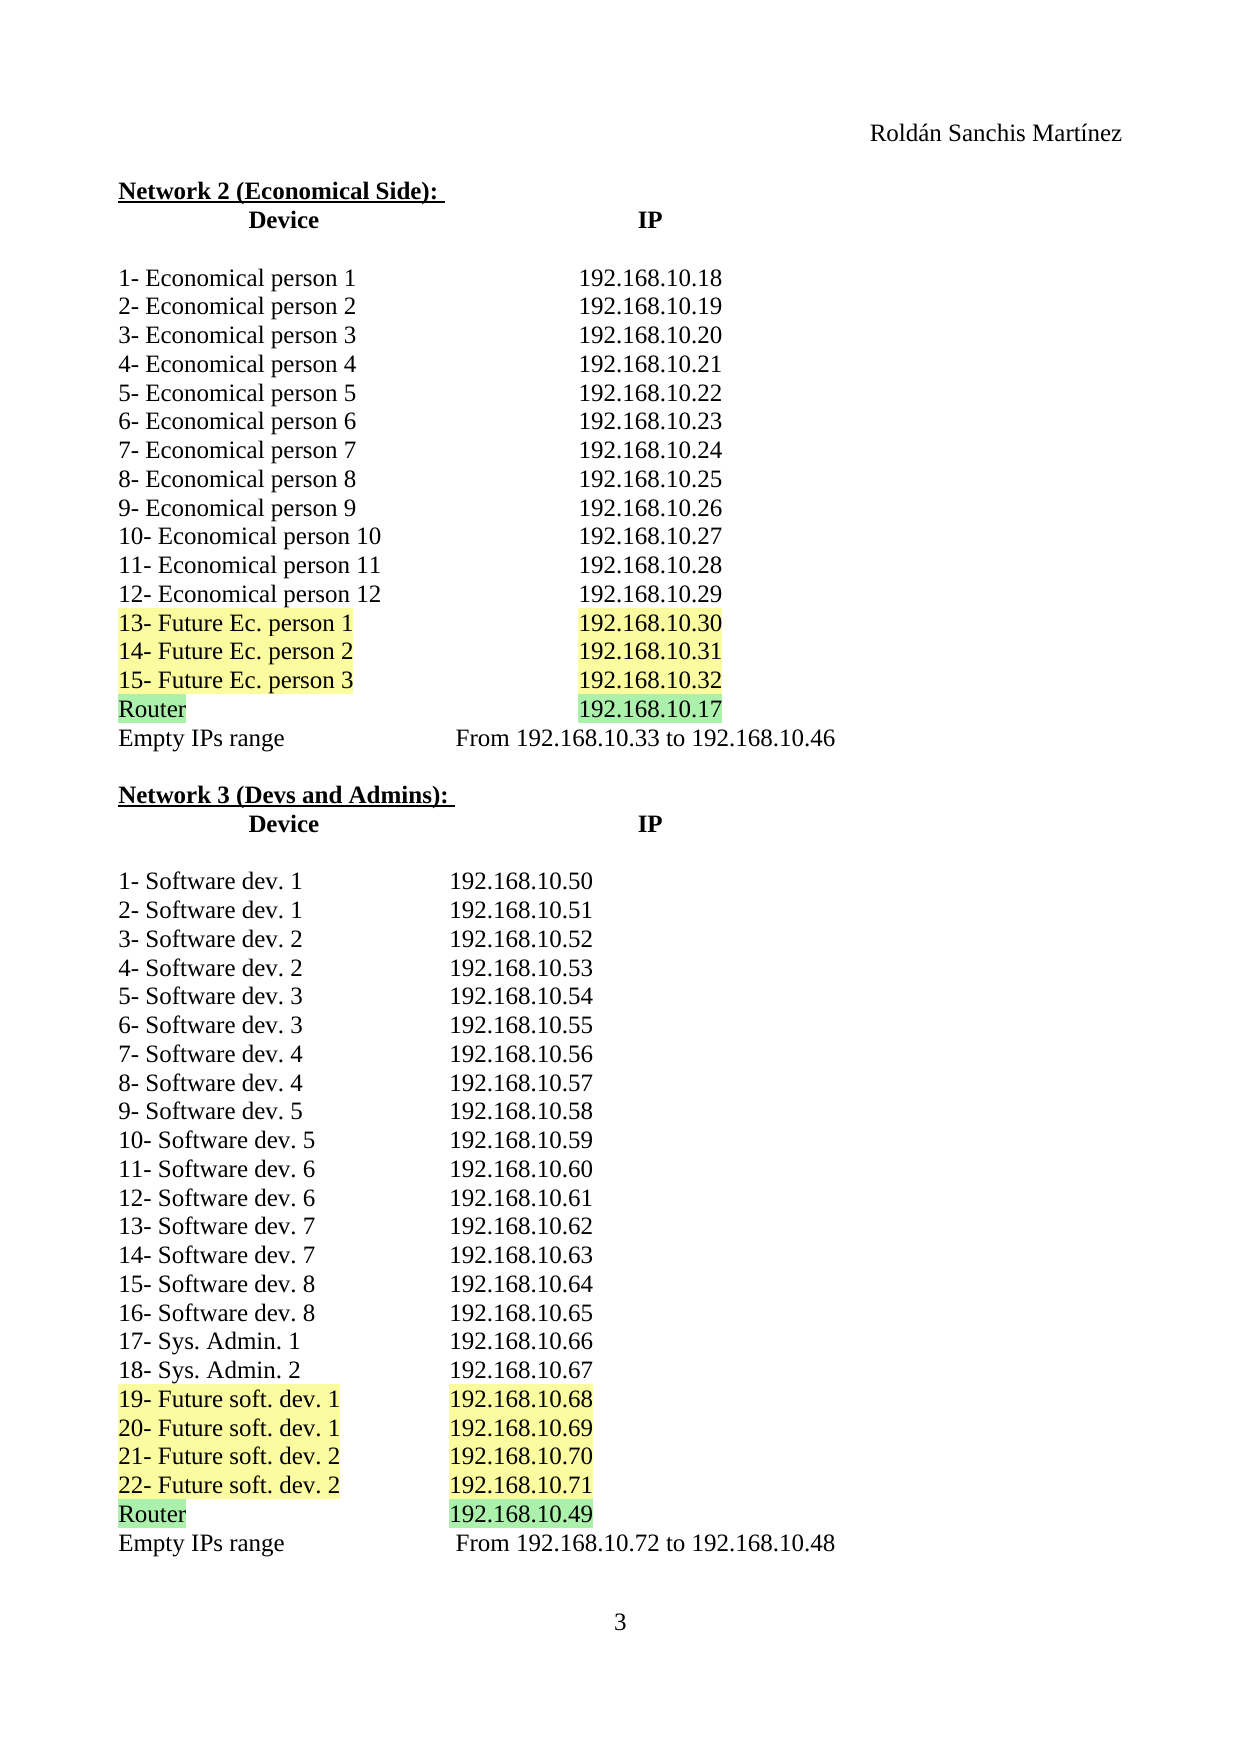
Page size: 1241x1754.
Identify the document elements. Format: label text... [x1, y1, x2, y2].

table_cell 192.168.10.52 [449, 924, 851, 953]
table_cell 22- Future soft. dev. 2 [118, 1470, 449, 1499]
table_cell 192.168.10.19 [449, 291, 851, 320]
table_cell 192.168.10.67 [449, 1355, 851, 1384]
table_cell 192.168.10.24 [449, 435, 851, 464]
table_cell 9- Economical person 9 [118, 493, 449, 521]
table_cell 2- Software dev. 1 [118, 895, 449, 924]
table_cell 11- Economical person 11 [118, 550, 449, 579]
table_cell 20- Future soft. dev. 1 [118, 1413, 449, 1441]
table_cell 192.168.10.31 [449, 636, 851, 665]
table_cell 192.168.10.23 [449, 406, 851, 435]
table_cell 192.168.10.50 [449, 866, 851, 895]
table_cell 7- Economical person 7 [118, 435, 449, 464]
table_cell 13- Future Ec. person 1 [118, 608, 449, 636]
table_cell 192.168.10.53 [449, 953, 851, 981]
table_cell 21- Future soft. dev. 2 [118, 1441, 449, 1470]
table_cell 192.168.10.69 [449, 1413, 851, 1441]
table_header Device [118, 809, 449, 866]
table_cell 15- Future Ec. person 3 [118, 665, 449, 694]
table_cell 19- Future soft. dev. 1 [118, 1384, 449, 1413]
table_cell From 192.168.10.72 to 192.168.10.48 [449, 1528, 851, 1556]
table_cell 192.168.10.32 [449, 665, 851, 694]
table_header IP [449, 205, 851, 263]
table_cell 6- Economical person 6 [118, 406, 449, 435]
table_cell From 192.168.10.33 to 192.168.10.46 [449, 723, 851, 751]
table_header IP [449, 809, 851, 866]
table_cell 192.168.10.22 [449, 378, 851, 406]
table_cell 3- Software dev. 2 [118, 924, 449, 953]
table_cell 192.168.10.27 [449, 521, 851, 550]
table_cell 11- Software dev. 6 [118, 1154, 449, 1183]
text Network 3 (Devs and Admins): [118, 780, 1122, 809]
table_cell 192.168.10.59 [449, 1125, 851, 1154]
table_cell Empty IPs range [118, 723, 449, 751]
table_cell 192.168.10.28 [449, 550, 851, 579]
table_cell 192.168.10.18 [449, 263, 851, 291]
table_cell 5- Economical person 5 [118, 378, 449, 406]
table_cell 192.168.10.30 [449, 608, 851, 636]
table_cell 10- Software dev. 5 [118, 1125, 449, 1154]
table_cell 192.168.10.68 [449, 1384, 851, 1413]
table_cell 192.168.10.64 [449, 1269, 851, 1298]
table_cell 192.168.10.56 [449, 1039, 851, 1068]
table_cell 6- Software dev. 3 [118, 1010, 449, 1039]
table_cell 192.168.10.63 [449, 1240, 851, 1269]
table_cell 1- Economical person 1 [118, 263, 449, 291]
table_cell 12- Economical person 12 [118, 579, 449, 608]
table_cell 8- Software dev. 4 [118, 1068, 449, 1096]
table_cell 192.168.10.26 [449, 493, 851, 521]
table_cell 192.168.10.71 [449, 1470, 851, 1499]
table_cell 192.168.10.62 [449, 1211, 851, 1240]
table_cell 192.168.10.54 [449, 981, 851, 1010]
table_cell 192.168.10.58 [449, 1096, 851, 1125]
table_header Device [118, 205, 449, 263]
table_cell 18- Sys. Admin. 2 [118, 1355, 449, 1384]
table_cell Router [118, 694, 449, 723]
table_cell 16- Software dev. 8 [118, 1298, 449, 1326]
table_cell 192.168.10.20 [449, 320, 851, 349]
table_cell 2- Economical person 2 [118, 291, 449, 320]
table_cell 15- Software dev. 8 [118, 1269, 449, 1298]
table_cell 192.168.10.17 [449, 694, 851, 723]
table_cell 17- Sys. Admin. 1 [118, 1326, 449, 1355]
table_cell 192.168.10.65 [449, 1298, 851, 1326]
table_cell 192.168.10.25 [449, 464, 851, 493]
table_cell 7- Software dev. 4 [118, 1039, 449, 1068]
table_cell 192.168.10.51 [449, 895, 851, 924]
table_cell 14- Future Ec. person 2 [118, 636, 449, 665]
table_cell Empty IPs range [118, 1528, 449, 1556]
table_cell 4- Software dev. 2 [118, 953, 449, 981]
table_cell 13- Software dev. 7 [118, 1211, 449, 1240]
table_cell Router [118, 1499, 449, 1528]
table_cell 192.168.10.70 [449, 1441, 851, 1470]
table_cell 4- Economical person 4 [118, 349, 449, 378]
table_cell 192.168.10.49 [449, 1499, 851, 1528]
text Network 2 (Economical Side): [118, 176, 1122, 205]
table_cell 192.168.10.55 [449, 1010, 851, 1039]
table_cell 192.168.10.29 [449, 579, 851, 608]
table_cell 3- Economical person 3 [118, 320, 449, 349]
table_cell 8- Economical person 8 [118, 464, 449, 493]
table_cell 5- Software dev. 3 [118, 981, 449, 1010]
table_cell 192.168.10.57 [449, 1068, 851, 1096]
table_cell 192.168.10.21 [449, 349, 851, 378]
table_cell 10- Economical person 10 [118, 521, 449, 550]
table_cell 192.168.10.66 [449, 1326, 851, 1355]
table_cell 192.168.10.60 [449, 1154, 851, 1183]
table_cell 1- Software dev. 1 [118, 866, 449, 895]
table_cell 9- Software dev. 5 [118, 1096, 449, 1125]
table_cell 12- Software dev. 6 [118, 1183, 449, 1211]
table_cell 14- Software dev. 7 [118, 1240, 449, 1269]
table_cell 192.168.10.61 [449, 1183, 851, 1211]
